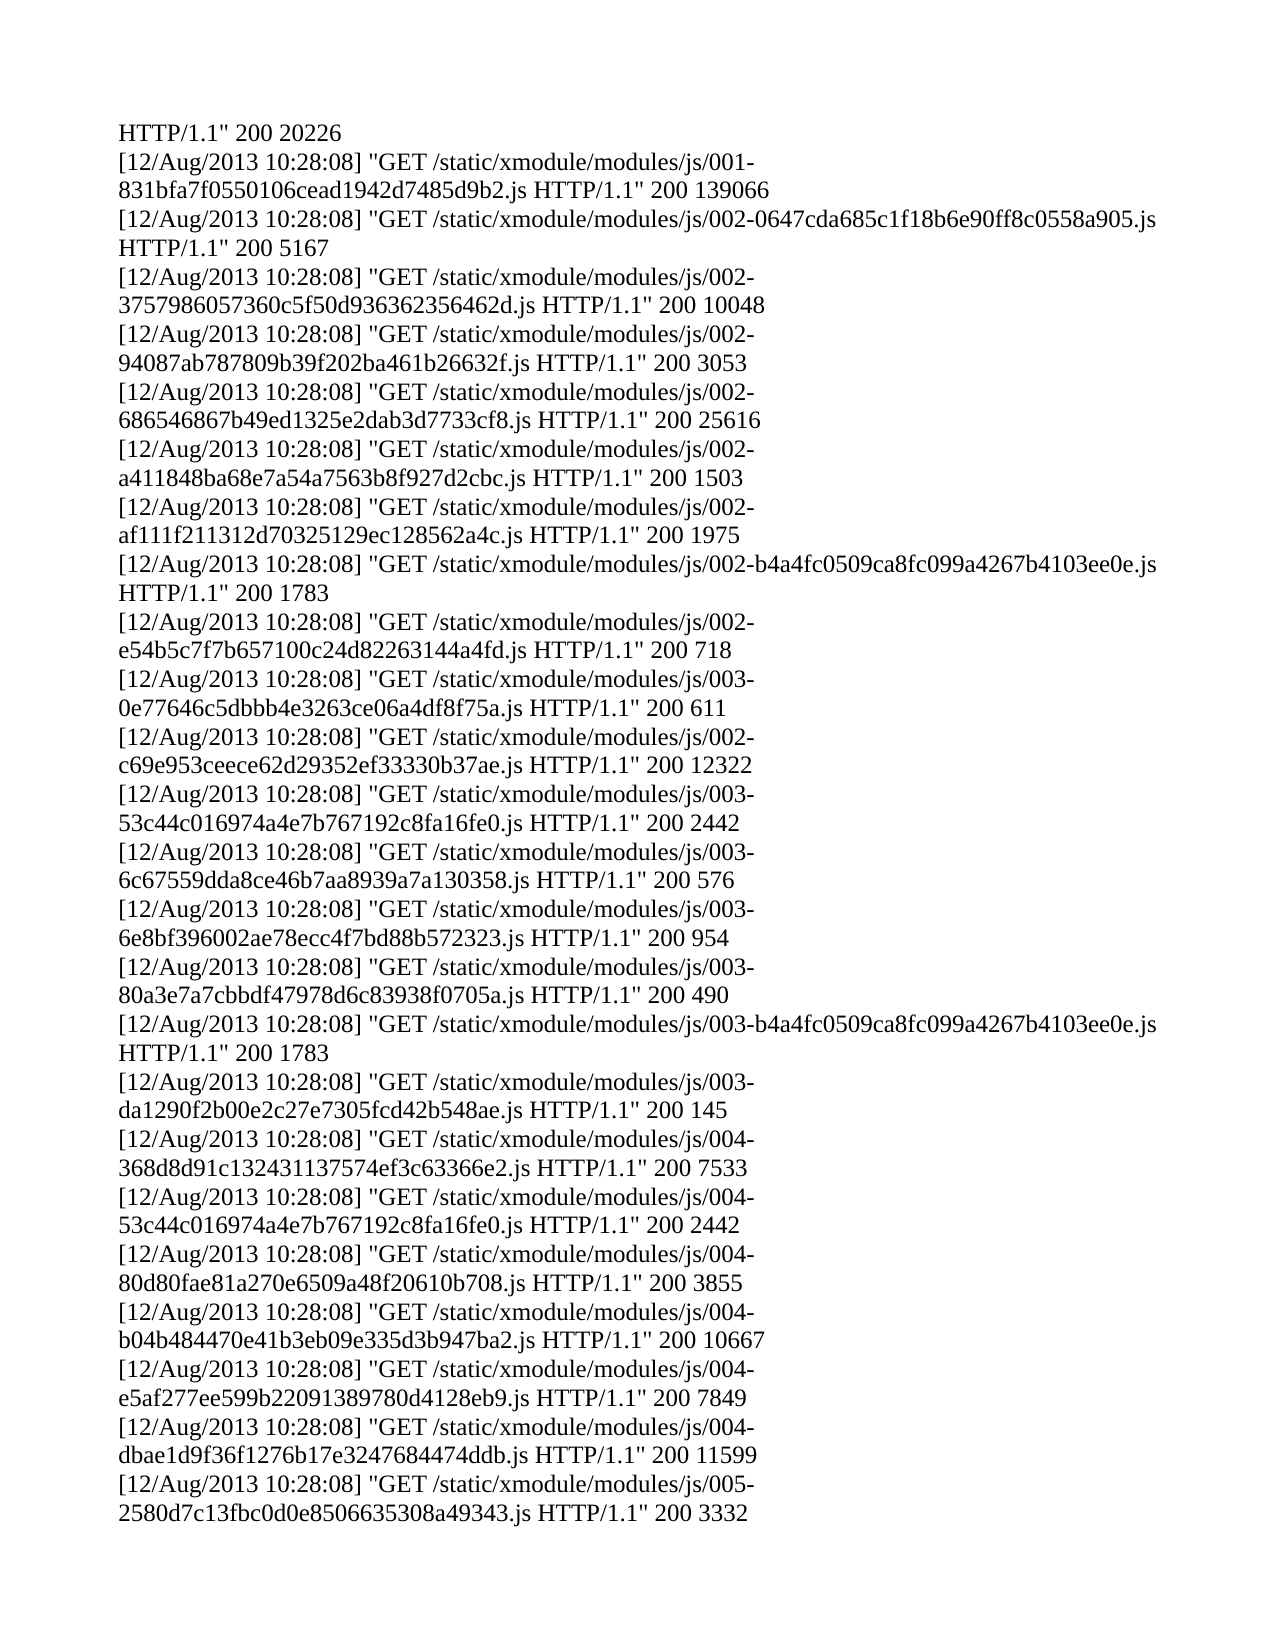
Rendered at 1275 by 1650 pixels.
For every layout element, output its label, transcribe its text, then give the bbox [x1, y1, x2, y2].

text [12/Aug/2013 10:28:08] "GET /static/xmodule/modules/js/004-dbae1d9f36f1276b17e3247684474ddb.js HTTP/1.1" 200 11599 [118, 1412, 1157, 1469]
text [12/Aug/2013 10:28:08] "GET /static/xmodule/modules/js/002-0647cda685c1f18b6e90ff8c0558a905.js HTTP/1.1" 200 5167 [118, 204, 1157, 262]
text [12/Aug/2013 10:28:08] "GET /static/xmodule/modules/js/005-2580d7c13fbc0d0e8506635308a49343.js HTTP/1.1" 200 3332 [118, 1469, 1157, 1527]
text [12/Aug/2013 10:28:08] "GET /static/xmodule/modules/js/002-af111f211312d70325129ec128562a4c.js HTTP/1.1" 200 1975 [118, 492, 1157, 549]
text [12/Aug/2013 10:28:08] "GET /static/xmodule/modules/js/002-c69e953ceece62d29352ef33330b37ae.js HTTP/1.1" 200 12322 [118, 722, 1157, 779]
text [12/Aug/2013 10:28:08] "GET /static/xmodule/modules/js/003-80a3e7a7cbbdf47978d6c83938f0705a.js HTTP/1.1" 200 490 [118, 952, 1157, 1009]
text [12/Aug/2013 10:28:08] "GET /static/xmodule/modules/js/002-94087ab787809b39f202ba461b26632f.js HTTP/1.1" 200 3053 [118, 319, 1157, 377]
text [12/Aug/2013 10:28:08] "GET /static/xmodule/modules/js/002-3757986057360c5f50d936362356462d.js HTTP/1.1" 200 10048 [118, 262, 1157, 319]
text [12/Aug/2013 10:28:08] "GET /static/xmodule/modules/js/003-6e8bf396002ae78ecc4f7bd88b572323.js HTTP/1.1" 200 954 [118, 894, 1157, 952]
text [12/Aug/2013 10:28:08] "GET /static/xmodule/modules/js/003-53c44c016974a4e7b767192c8fa16fe0.js HTTP/1.1" 200 2442 [118, 779, 1157, 837]
text [12/Aug/2013 10:28:08] "GET /static/xmodule/modules/js/004-368d8d91c132431137574ef3c63366e2.js HTTP/1.1" 200 7533 [118, 1124, 1157, 1182]
text [12/Aug/2013 10:28:08] "GET /static/xmodule/modules/js/003-0e77646c5dbbb4e3263ce06a4df8f75a.js HTTP/1.1" 200 611 [118, 664, 1157, 722]
text [12/Aug/2013 10:28:08] "GET /static/xmodule/modules/js/002-b4a4fc0509ca8fc099a4267b4103ee0e.js HTTP/1.1" 200 1783 [118, 549, 1157, 607]
text [12/Aug/2013 10:28:08] "GET /static/xmodule/modules/js/004-53c44c016974a4e7b767192c8fa16fe0.js HTTP/1.1" 200 2442 [118, 1182, 1157, 1239]
text [12/Aug/2013 10:28:08] "GET /static/xmodule/modules/js/003-6c67559dda8ce46b7aa8939a7a130358.js HTTP/1.1" 200 576 [118, 837, 1157, 894]
text [12/Aug/2013 10:28:08] "GET /static/xmodule/modules/js/004-e5af277ee599b22091389780d4128eb9.js HTTP/1.1" 200 7849 [118, 1354, 1157, 1412]
text [12/Aug/2013 10:28:08] "GET /static/xmodule/modules/js/002-e54b5c7f7b657100c24d82263144a4fd.js HTTP/1.1" 200 718 [118, 607, 1157, 664]
text [12/Aug/2013 10:28:08] "GET /static/xmodule/modules/js/004-80d80fae81a270e6509a48f20610b708.js HTTP/1.1" 200 3855 [118, 1239, 1157, 1297]
text [12/Aug/2013 10:28:08] "GET /static/xmodule/modules/js/004-b04b484470e41b3eb09e335d3b947ba2.js HTTP/1.1" 200 10667 [118, 1297, 1157, 1354]
text HTTP/1.1" 200 20226 [118, 118, 1157, 147]
text [12/Aug/2013 10:28:08] "GET /static/xmodule/modules/js/003-b4a4fc0509ca8fc099a4267b4103ee0e.js HTTP/1.1" 200 1783 [118, 1009, 1157, 1067]
text [12/Aug/2013 10:28:08] "GET /static/xmodule/modules/js/001-831bfa7f0550106cead1942d7485d9b2.js HTTP/1.1" 200 139066 [118, 147, 1157, 204]
text [12/Aug/2013 10:28:08] "GET /static/xmodule/modules/js/002-686546867b49ed1325e2dab3d7733cf8.js HTTP/1.1" 200 25616 [118, 377, 1157, 434]
text [12/Aug/2013 10:28:08] "GET /static/xmodule/modules/js/003-da1290f2b00e2c27e7305fcd42b548ae.js HTTP/1.1" 200 145 [118, 1067, 1157, 1124]
text [12/Aug/2013 10:28:08] "GET /static/xmodule/modules/js/002-a411848ba68e7a54a7563b8f927d2cbc.js HTTP/1.1" 200 1503 [118, 434, 1157, 492]
